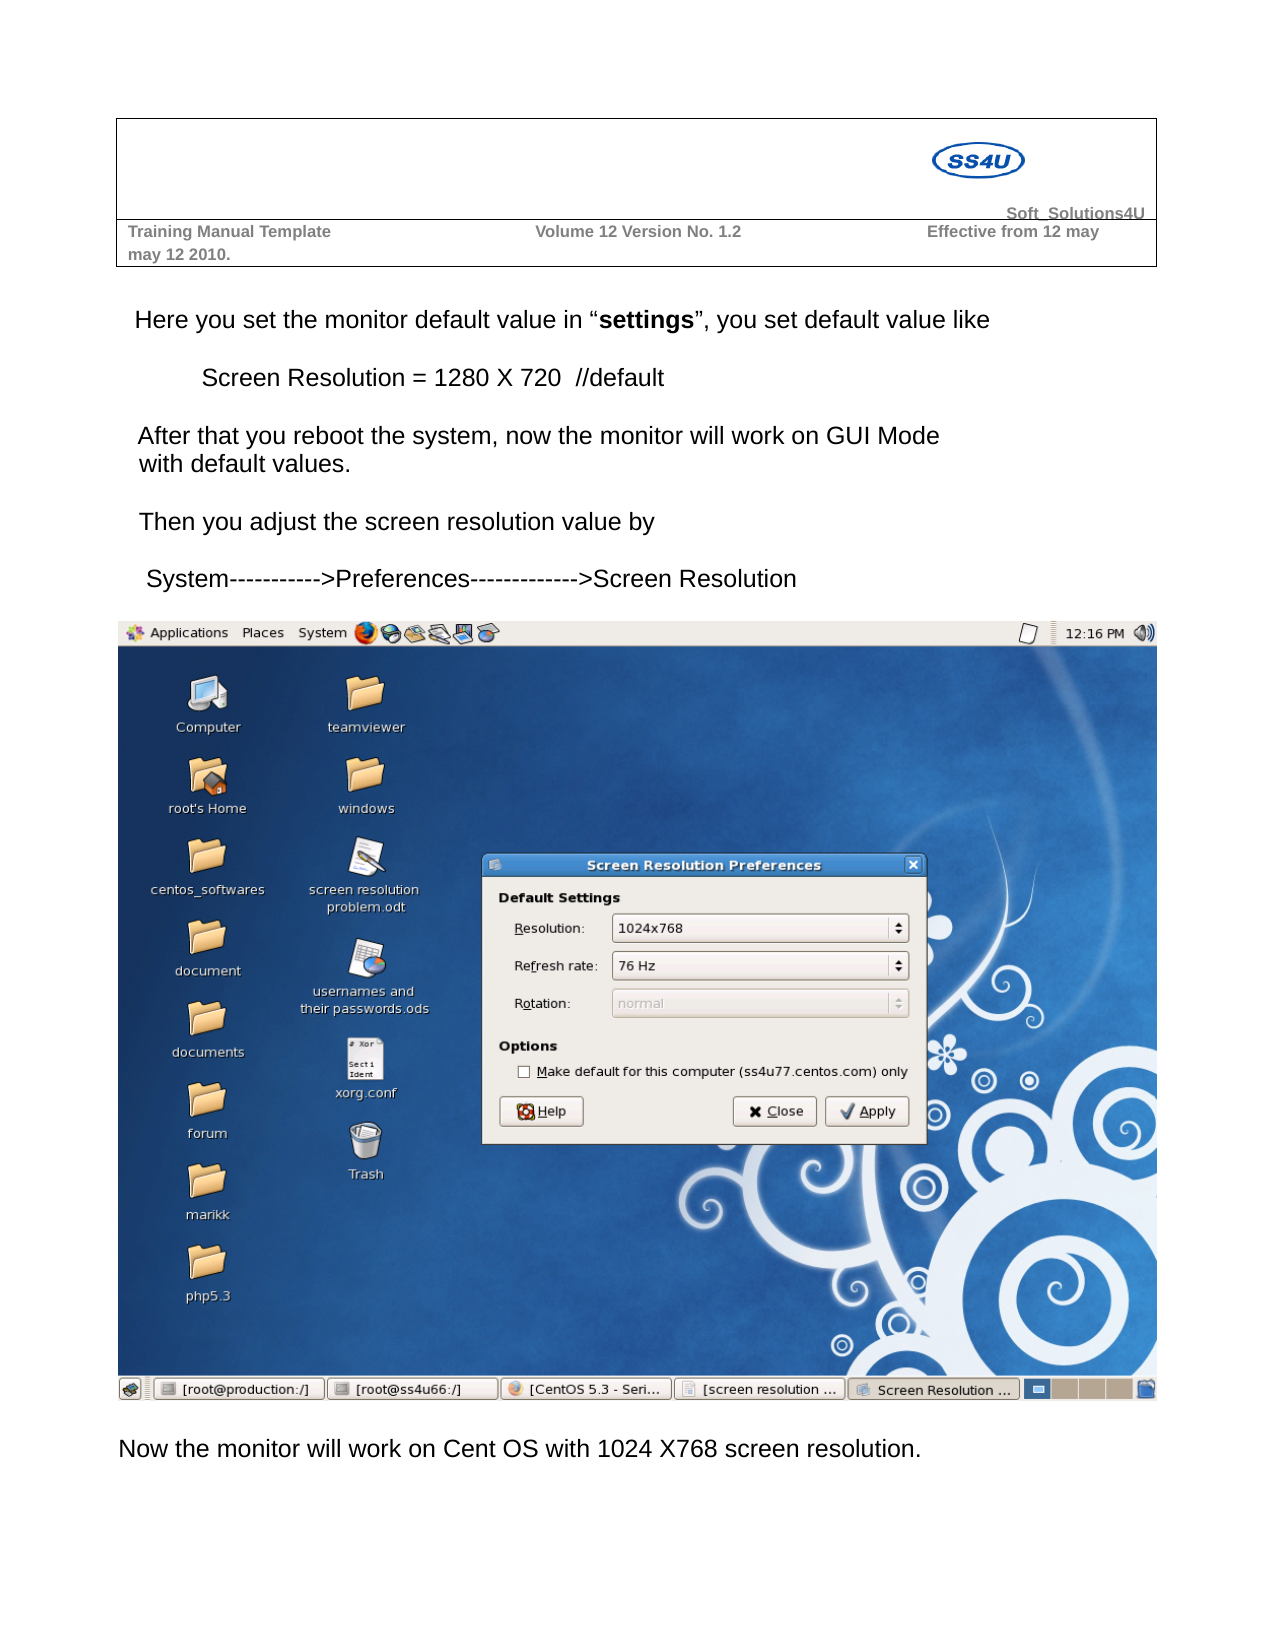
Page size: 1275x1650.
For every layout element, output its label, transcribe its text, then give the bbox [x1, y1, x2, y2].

picture [923, 140, 1115, 179]
text with default values. [118, 449, 1157, 478]
table_header Soft_Solutions4U Quality System Procedure [117, 119, 1156, 218]
table_cell Training Manual Template Volume 12 Version No. 1.2 Effective from 12 may may 12 2010. [117, 220, 1156, 266]
text After that you reboot the system, now the monitor will work on GUI Mode [118, 421, 1157, 449]
text System----------->Preferences------------->Screen Resolution [118, 564, 1157, 593]
text Screen Resolution = 1280 X 720 //default [118, 363, 1157, 392]
text Then you adjust the screen resolution value by [118, 507, 1157, 536]
text Now the monitor will work on Cent OS with 1024 X768 screen resolution. [118, 1434, 1157, 1463]
picture [118, 621, 1157, 1401]
text Here you set the monitor default value in “settings”, you set default value like [118, 301, 1157, 334]
